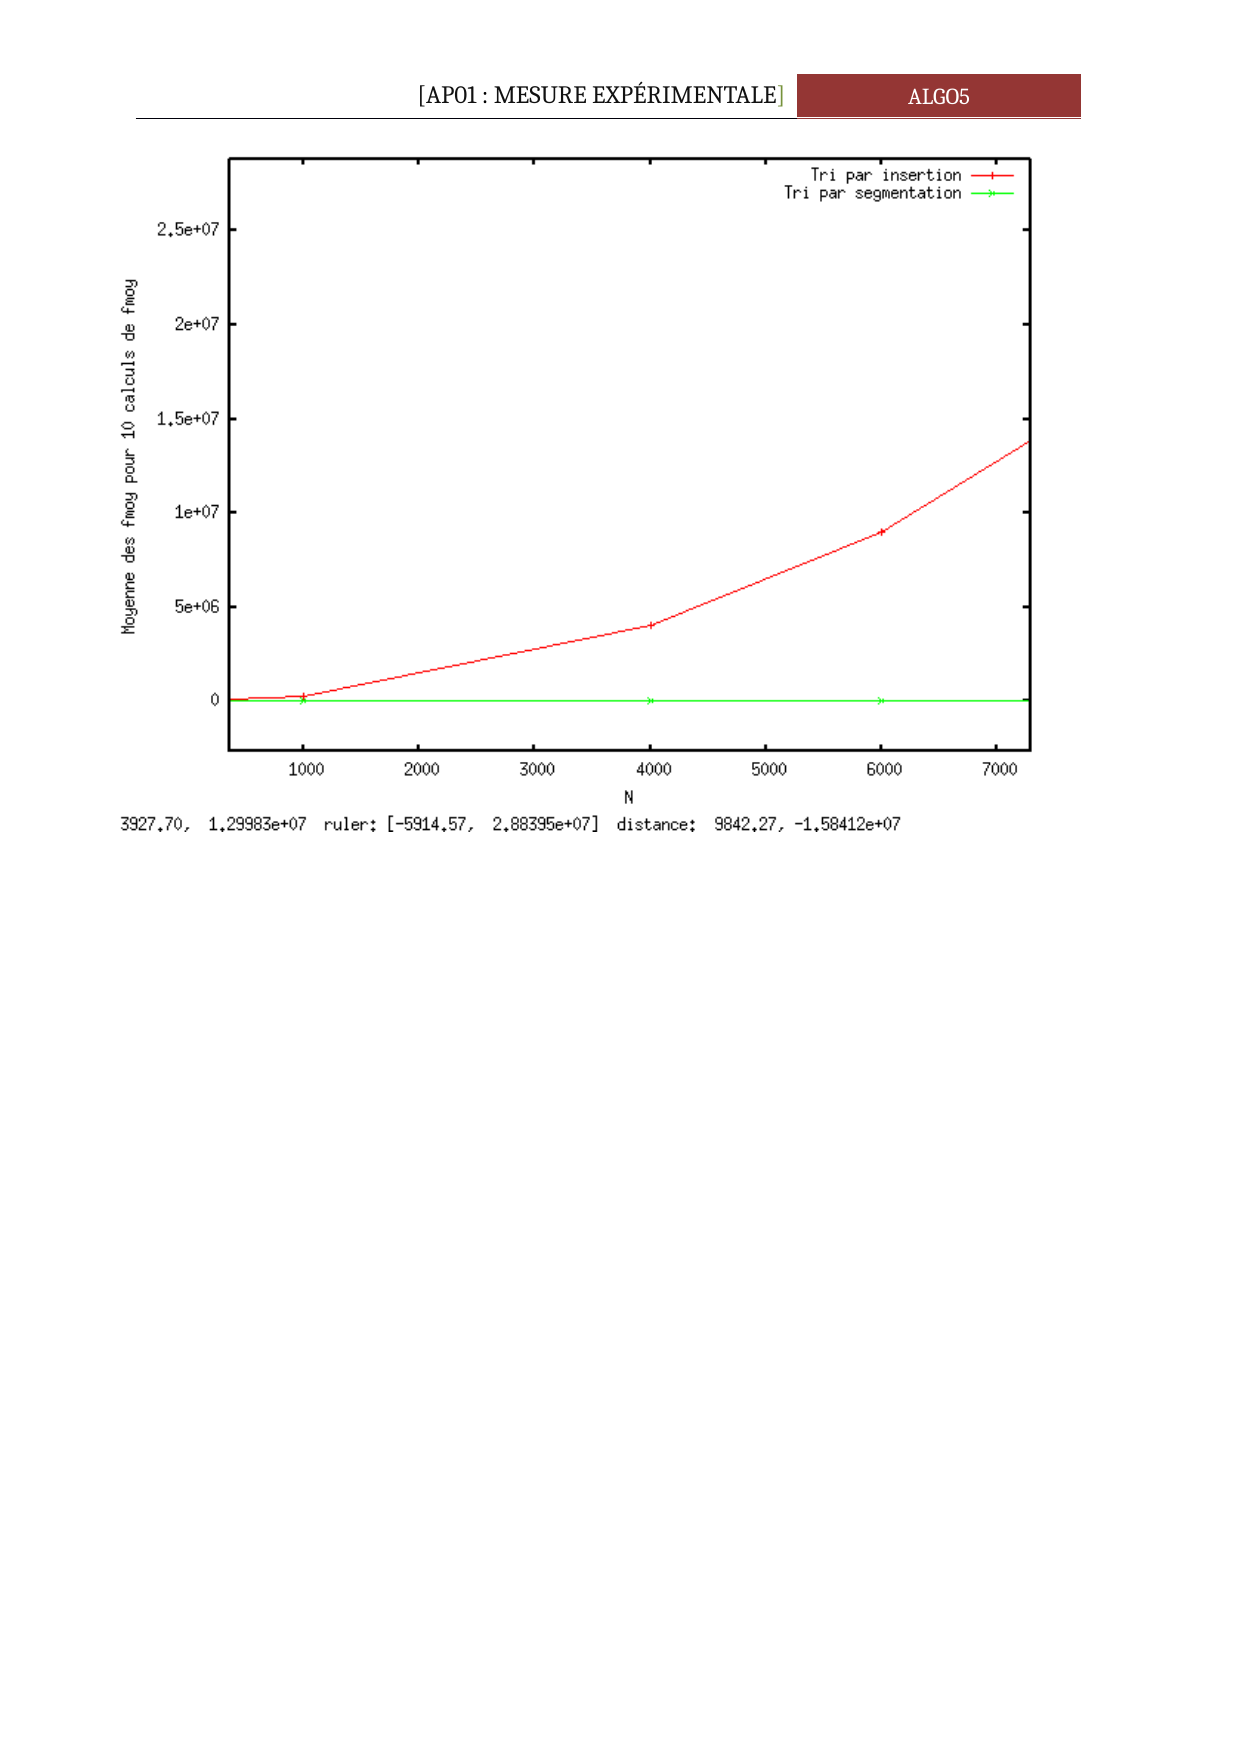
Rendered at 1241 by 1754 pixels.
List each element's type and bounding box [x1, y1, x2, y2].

picture [111, 147, 1057, 832]
